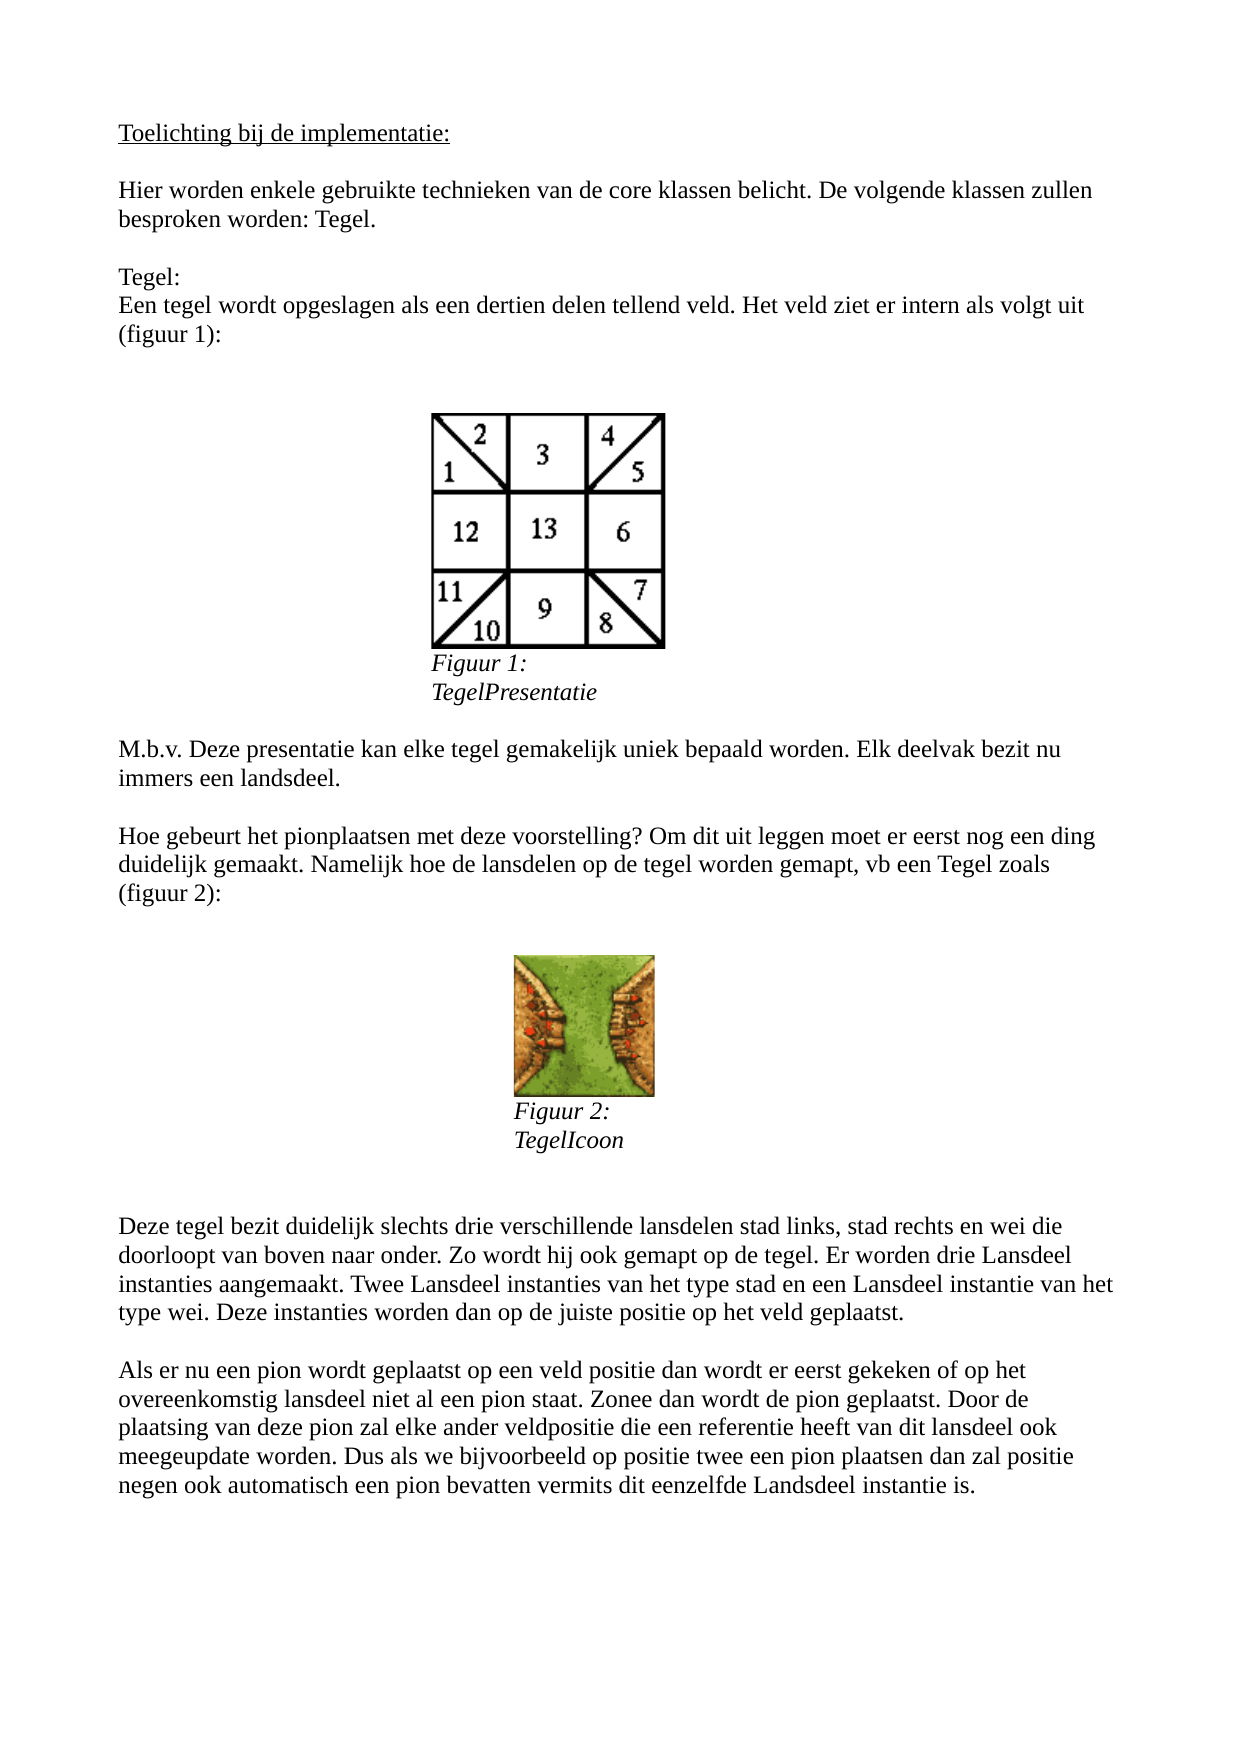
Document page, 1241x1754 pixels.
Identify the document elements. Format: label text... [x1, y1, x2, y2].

text Deze tegel bezit duidelijk slechts drie verschillende lansdelen stad links, stad rechts en wei die doorloopt van boven naar onder. Zo wordt hij ook gemapt op de tegel. Er worden drie Lansdeel instanties aangemaakt. Twee Lansdeel instanties van het type stad en een Lansdeel instantie van het type wei. Deze instanties worden dan op de juiste positie op het veld geplaatst. [118, 1211, 1122, 1326]
text Figuur 2: TegelIcoon [514, 1097, 654, 1154]
text Als er nu een pion wordt geplaatst op een veld positie dan wordt er eerst gekeken of op het overeenkomstig lansdeel niet al een pion staat. Zonee dan wordt de pion geplaatst. Door de plaatsing van deze pion zal elke ander veldpositie die een referentie heeft van dit lansdeel ook meegeupdate worden. Dus als we bijvoorbeeld op positie twee een pion plaatsen dan zal positie negen ook automatisch een pion bevatten vermits dit eenzelfde Landsdeel instantie is. [118, 1355, 1122, 1499]
picture [431, 413, 666, 649]
text Figuur 1: TegelPresentatie [431, 649, 665, 706]
text Hier worden enkele gebruikte technieken van de core klassen belicht. De volgende klassen zullen besproken worden: Tegel. [118, 176, 1122, 233]
text Een tegel wordt opgeslagen als een dertien delen tellend veld. Het veld ziet er intern als volgt uit (figuur 1): [118, 291, 1122, 348]
text Hoe gebeurt het pionplaatsen met deze voorstelling? Om dit uit leggen moet er eerst nog een ding duidelijk gemaakt. Namelijk hoe de lansdelen op de tegel worden gemapt, vb een Tegel zoals (figuur 2): [118, 821, 1122, 907]
text Toelichting bij de implementatie: [118, 118, 1122, 147]
text immers een landsdeel. [118, 763, 1122, 792]
picture [513, 955, 655, 1097]
text Tegel: [118, 262, 1122, 291]
text M.b.v. Deze presentatie kan elke tegel gemakelijk uniek bepaald worden. Elk deelvak bezit nu [118, 734, 1122, 763]
